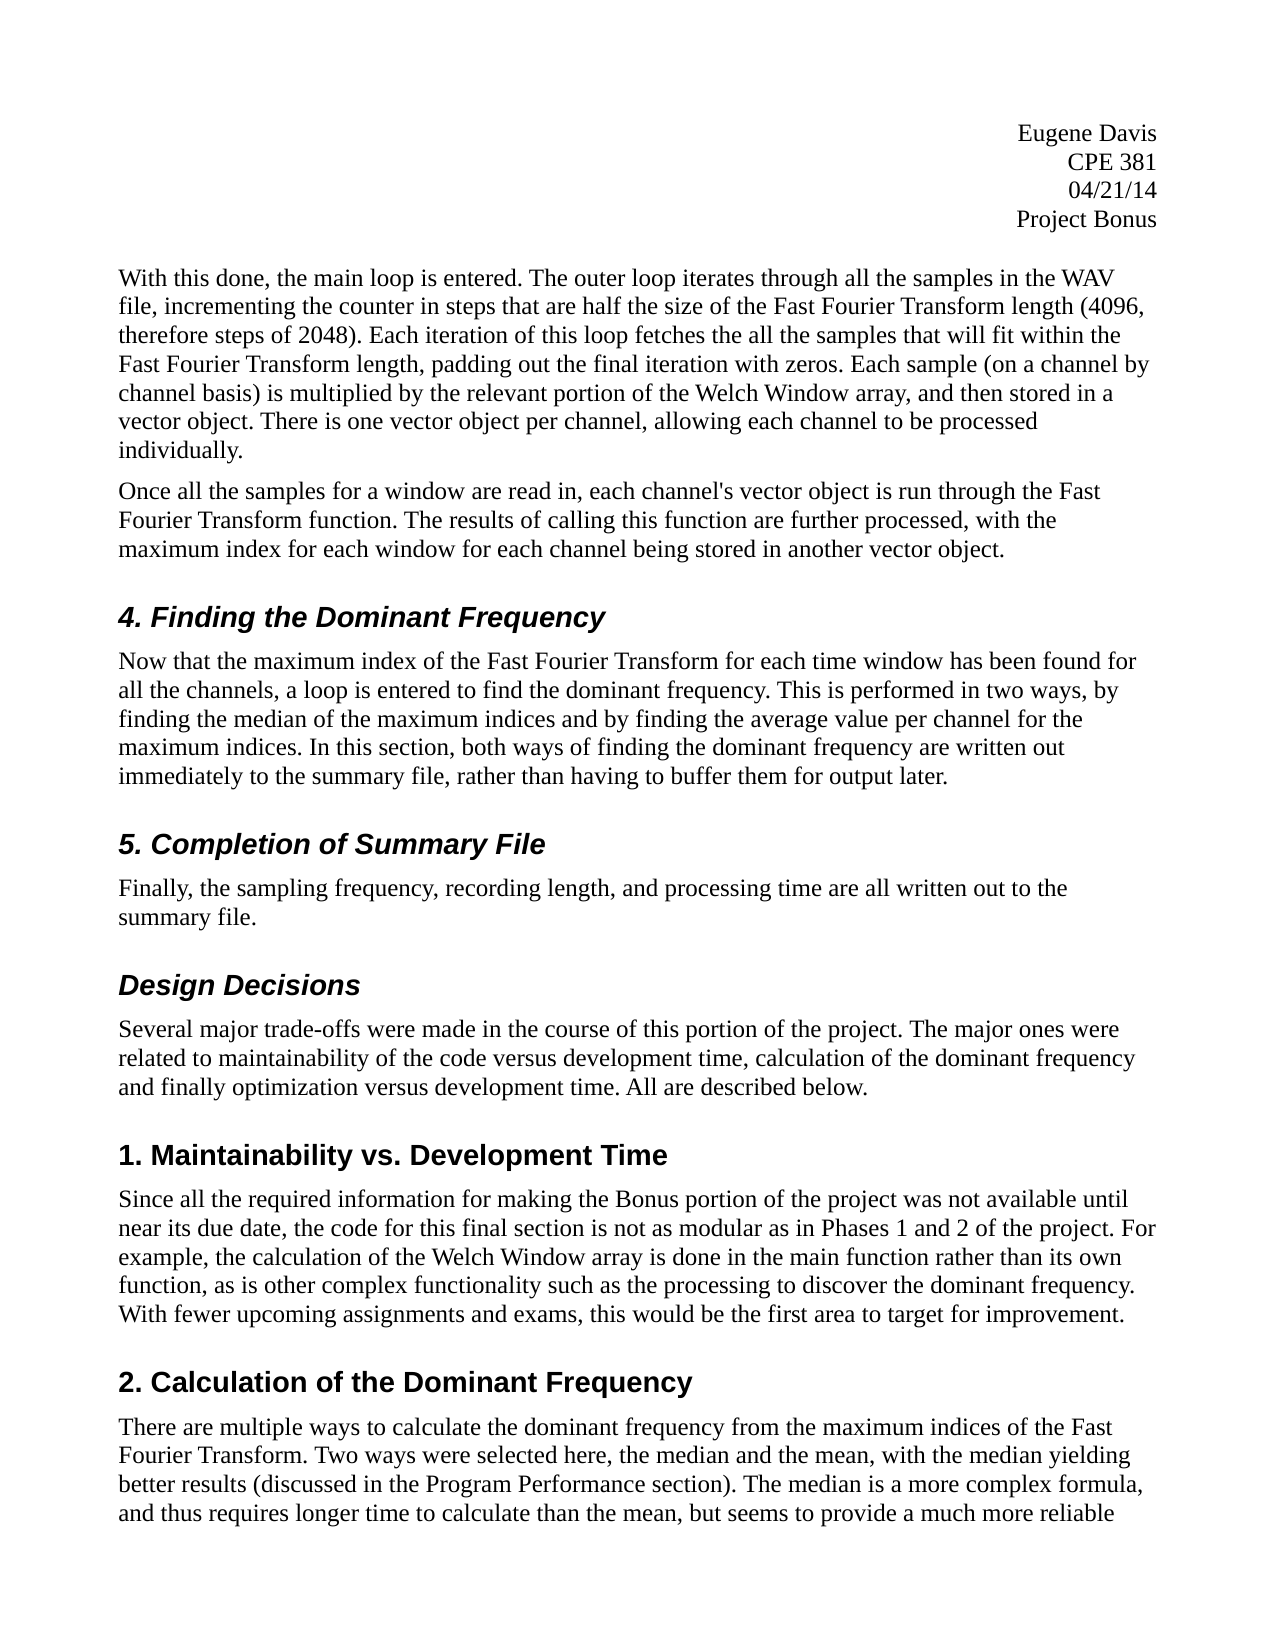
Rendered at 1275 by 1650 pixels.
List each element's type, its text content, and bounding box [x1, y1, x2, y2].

text Several major trade-offs were made in the course of this portion of the project. The major ones were related to maintainability of the code versus development time, calculation of the dominant frequency and finally optimization versus development time. All are described below. [118, 1014, 1157, 1101]
text There are multiple ways to calculate the dominant frequency from the maximum indices of the Fast Fourier Transform. Two ways were selected here, the median and the mean, with the median yielding better results (discussed in the Program Performance section). The median is a more complex formula, and thus requires longer time to calculate than the mean, but seems to provide a much more reliable [118, 1412, 1157, 1527]
subtitle 1. Maintainability vs. Development Time [118, 1138, 1157, 1172]
subtitle Design Decisions [118, 968, 1157, 1002]
text Since all the required information for making the Bonus portion of the project was not available until near its due date, the code for this final section is not as modular as in Phases 1 and 2 of the project. For example, the calculation of the Welch Window array is done in the main function rather than its own function, as is other complex functionality such as the processing to discover the dominant frequency. With fewer upcoming assignments and exams, this would be the first area to target for improvement. [118, 1184, 1157, 1328]
subtitle 2. Calculation of the Dominant Frequency [118, 1366, 1157, 1399]
subtitle 4. Finding the Dominant Frequency [118, 600, 1157, 634]
subtitle 5. Completion of Summary File [118, 827, 1157, 861]
text Finally, the sampling frequency, recording length, and processing time are all written out to the summary file. [118, 873, 1157, 931]
text With this done, the main loop is entered. The outer loop iterates through all the samples in the WAV file, incrementing the counter in steps that are half the size of the Fast Fourier Transform length (4096, therefore steps of 2048). Each iteration of this loop fetches the all the samples that will fit within the Fast Fourier Transform length, padding out the final iteration with zeros. Each sample (on a channel by channel basis) is multiplied by the relevant portion of the Welch Window array, and then stored in a vector object. There is one vector object per channel, allowing each channel to be processed individually. [118, 263, 1157, 464]
text Once all the samples for a window are read in, each channel's vector object is run through the Fast Fourier Transform function. The results of calling this function are further processed, with the maximum index for each window for each channel being stored in another vector object. [118, 476, 1157, 563]
text Now that the maximum index of the Fast Fourier Transform for each time window has been found for all the channels, a loop is entered to find the dominant frequency. This is performed in two ways, by finding the median of the maximum indices and by finding the average value per channel for the maximum indices. In this section, both ways of finding the dominant frequency are written out immediately to the summary file, rather than having to buffer them for output later. [118, 646, 1157, 790]
